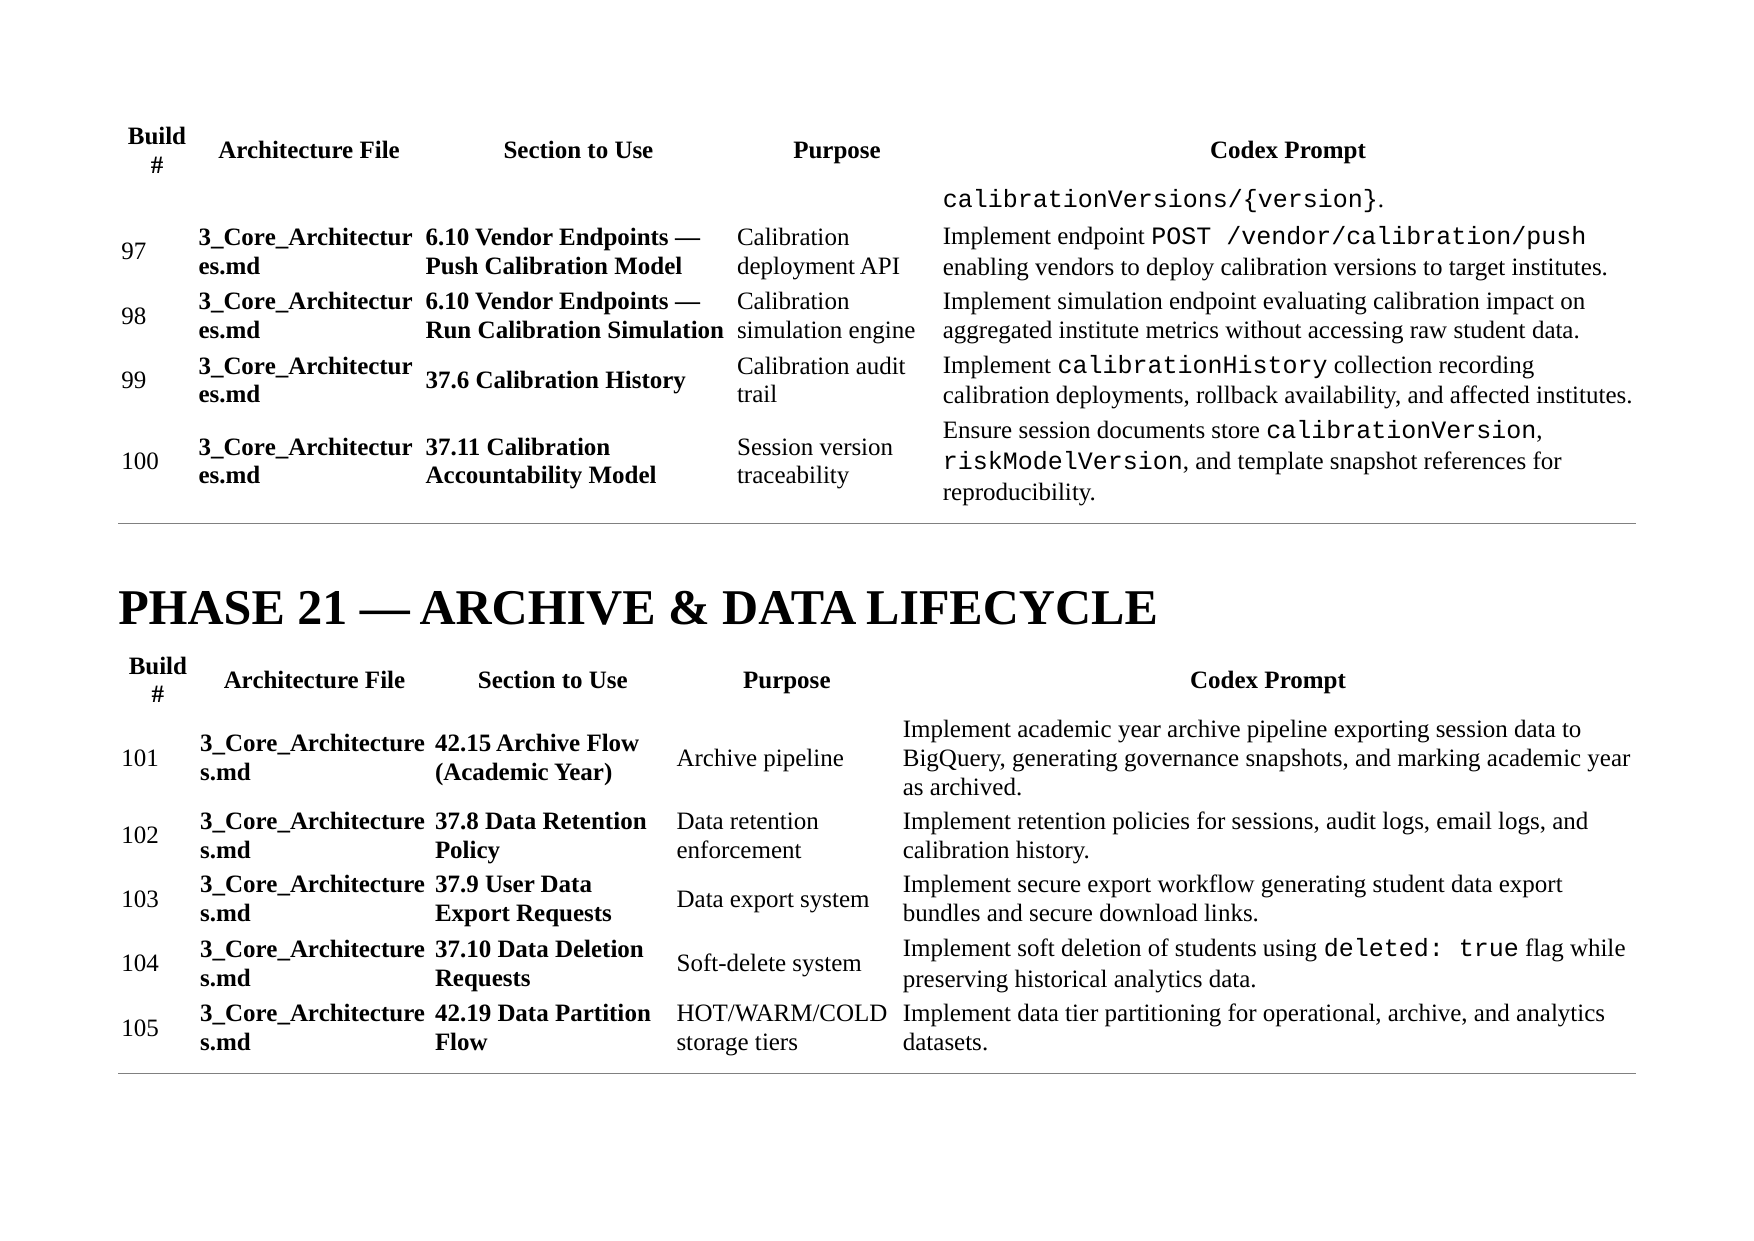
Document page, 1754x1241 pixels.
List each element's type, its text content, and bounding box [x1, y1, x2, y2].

table_cell 100 [118, 412, 195, 508]
table_cell 101 [118, 711, 197, 803]
table_cell Soft-delete system [674, 930, 900, 995]
table_cell 3_Core_Architectures.md [197, 995, 432, 1059]
table_cell 3_Core_Architectures.md [197, 930, 432, 995]
table_cell 105 [118, 995, 197, 1059]
table_cell 98 [118, 284, 195, 347]
table_cell 3_Core_Architectures.md [197, 867, 432, 930]
table_cell [118, 181, 195, 218]
table_cell Implement retention policies for sessions, audit logs, email logs, and calibration history. [900, 803, 1636, 867]
table_cell HOT/WARM/COLD storage tiers [674, 995, 900, 1059]
table_cell 103 [118, 867, 197, 930]
table_header Build # [118, 648, 197, 711]
table_cell Archive pipeline [674, 711, 900, 803]
table_cell Ensure session documents store calibrationVersion, riskModelVersion, and template snapshot references for reproducibility. [940, 412, 1636, 508]
table_cell 3_Core_Architectures.md [195, 412, 422, 508]
table_cell Implement simulation endpoint evaluating calibration impact on aggregated institute metrics without accessing raw student data. [940, 284, 1636, 347]
table_header Section to Use [423, 118, 734, 181]
table_cell 37.10 Data Deletion Requests [432, 930, 673, 995]
table_cell 97 [118, 218, 195, 283]
table_cell 42.15 Archive Flow (Academic Year) [432, 711, 673, 803]
table_cell Implement soft deletion of students using deleted: true flag while preserving historical analytics data. [900, 930, 1636, 995]
table_header Codex Prompt [900, 648, 1636, 711]
table_header Section to Use [432, 648, 673, 711]
table_cell Calibration deployment API [734, 218, 940, 283]
subtitle PHASE 21 — ARCHIVE & DATA LIFECYCLE [118, 578, 1636, 635]
table_cell 102 [118, 803, 197, 867]
table_cell 42.19 Data Partition Flow [432, 995, 673, 1059]
table_cell Calibration simulation engine [734, 284, 940, 347]
table_cell [423, 181, 734, 218]
table_cell 37.8 Data Retention Policy [432, 803, 673, 867]
table_cell 3_Core_Architectures.md [197, 803, 432, 867]
table_cell Implement academic year archive pipeline exporting session data to BigQuery, generating governance snapshots, and marking academic year as archived. [900, 711, 1636, 803]
table_cell 104 [118, 930, 197, 995]
table_cell 3_Core_Architectures.md [195, 284, 422, 347]
table_cell Data export system [674, 867, 900, 930]
table_cell 3_Core_Architectures.md [195, 347, 422, 412]
table_header Purpose [734, 118, 940, 181]
table_cell Data retention enforcement [674, 803, 900, 867]
table_cell calibrationVersions/{version}. [940, 181, 1636, 218]
table_cell [734, 181, 940, 218]
table_cell 37.6 Calibration History [423, 347, 734, 412]
table_cell 3_Core_Architectures.md [195, 218, 422, 283]
table_cell Session version traceability [734, 412, 940, 508]
table_header Build # [118, 118, 195, 181]
table_cell Implement calibrationHistory collection recording calibration deployments, rollback availability, and affected institutes. [940, 347, 1636, 412]
table_cell Implement data tier partitioning for operational, archive, and analytics datasets. [900, 995, 1636, 1059]
table_cell 37.11 Calibration Accountability Model [423, 412, 734, 508]
table_header Purpose [674, 648, 900, 711]
table_cell 3_Core_Architectures.md [197, 711, 432, 803]
table_cell 6.10 Vendor Endpoints — Run Calibration Simulation [423, 284, 734, 347]
table_header Architecture File [195, 118, 422, 181]
table_cell 6.10 Vendor Endpoints — Push Calibration Model [423, 218, 734, 283]
table_cell 99 [118, 347, 195, 412]
table_header Codex Prompt [940, 118, 1636, 181]
table_cell 37.9 User Data Export Requests [432, 867, 673, 930]
table_cell Calibration audit trail [734, 347, 940, 412]
table_cell Implement secure export workflow generating student data export bundles and secure download links. [900, 867, 1636, 930]
table_cell [195, 181, 422, 218]
table_cell Implement endpoint POST /vendor/calibration/push enabling vendors to deploy calibration versions to target institutes. [940, 218, 1636, 283]
table_header Architecture File [197, 648, 432, 711]
